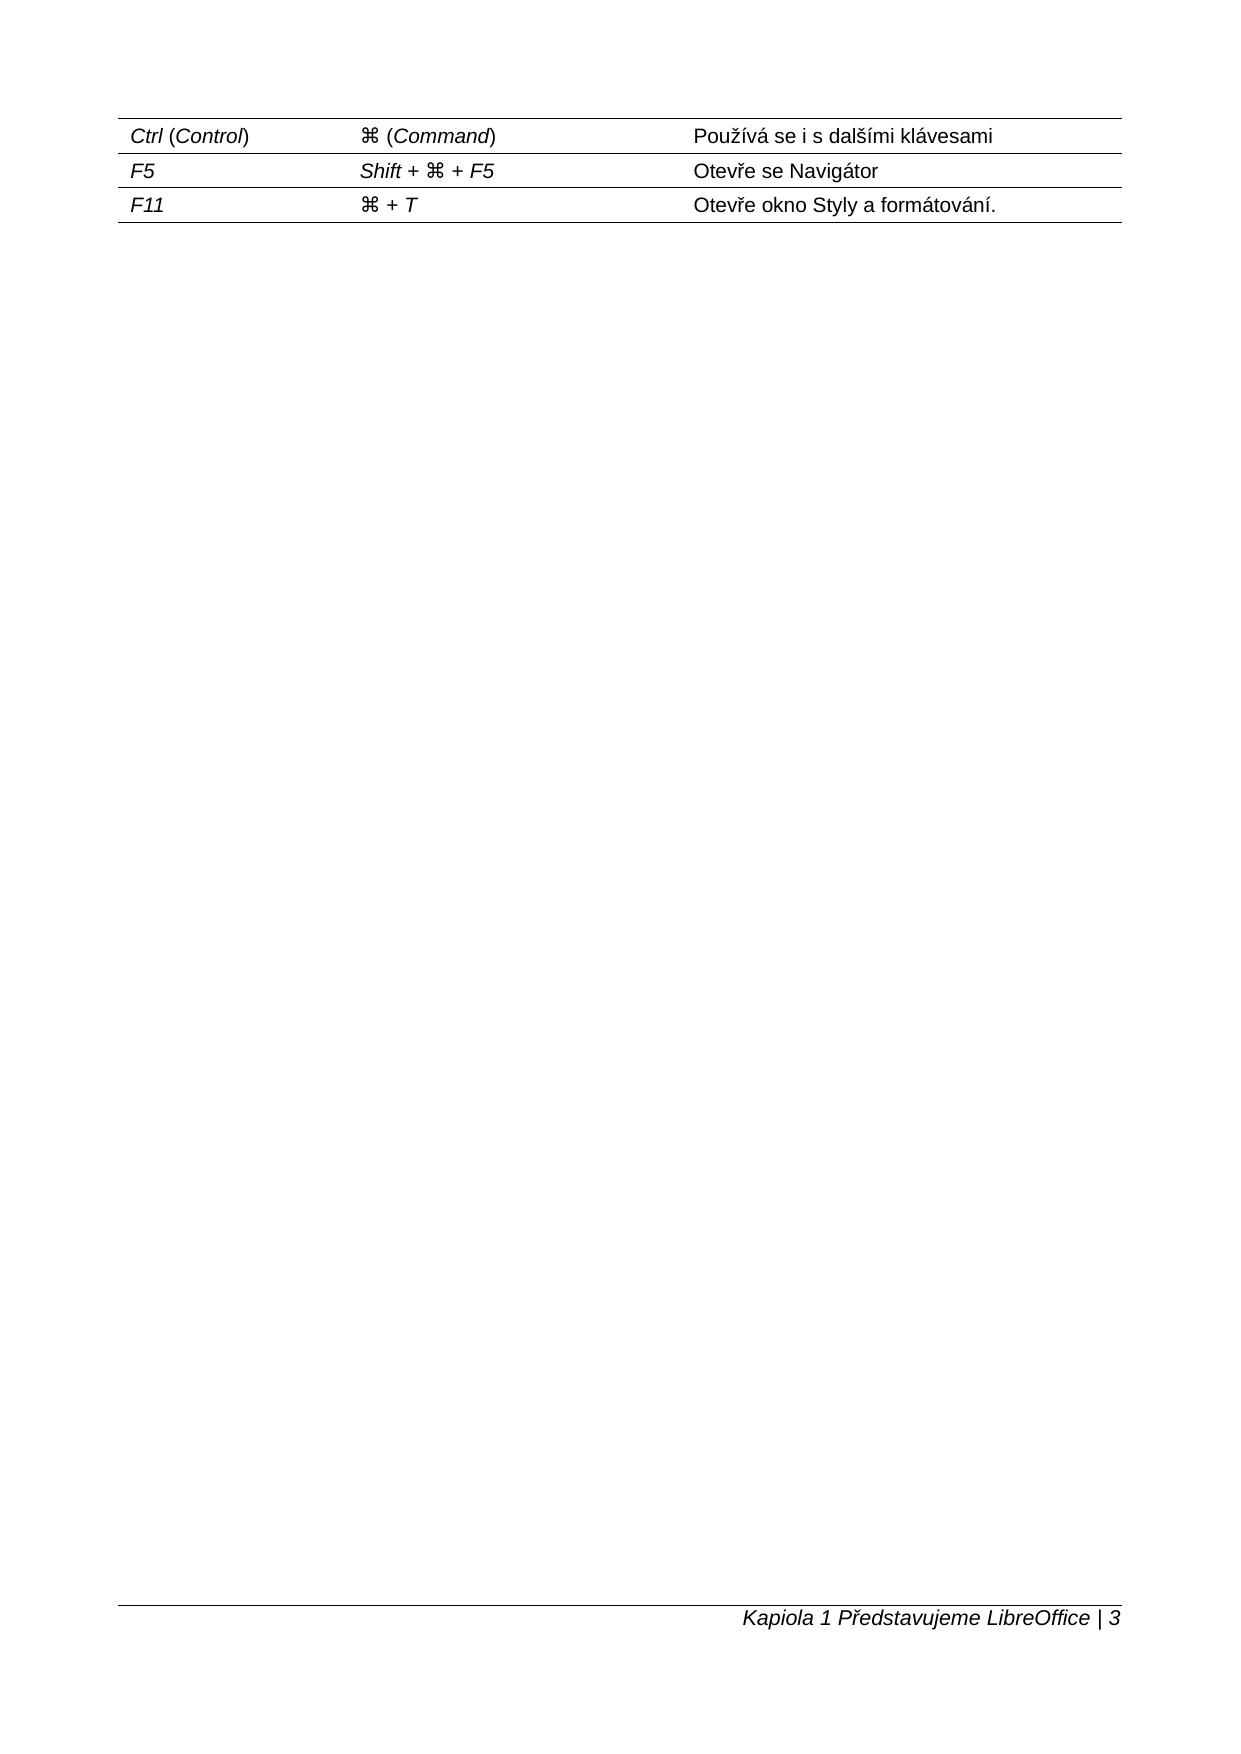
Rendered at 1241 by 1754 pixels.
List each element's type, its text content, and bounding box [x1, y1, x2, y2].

table_cell ⌘ (Command) [348, 119, 681, 153]
table_cell Ctrl (Control) [118, 119, 347, 153]
table_cell Otevře okno Styly a formátování. [681, 188, 1122, 222]
table_cell F5 [118, 154, 347, 187]
table_cell Používá se i s dalšími klávesami [681, 119, 1122, 153]
table_cell Otevře se Navigátor [681, 154, 1122, 187]
table_cell F11 [118, 188, 347, 222]
table_cell ⌘ + T [348, 188, 681, 222]
table_cell Shift + ⌘ + F5 [348, 154, 681, 187]
